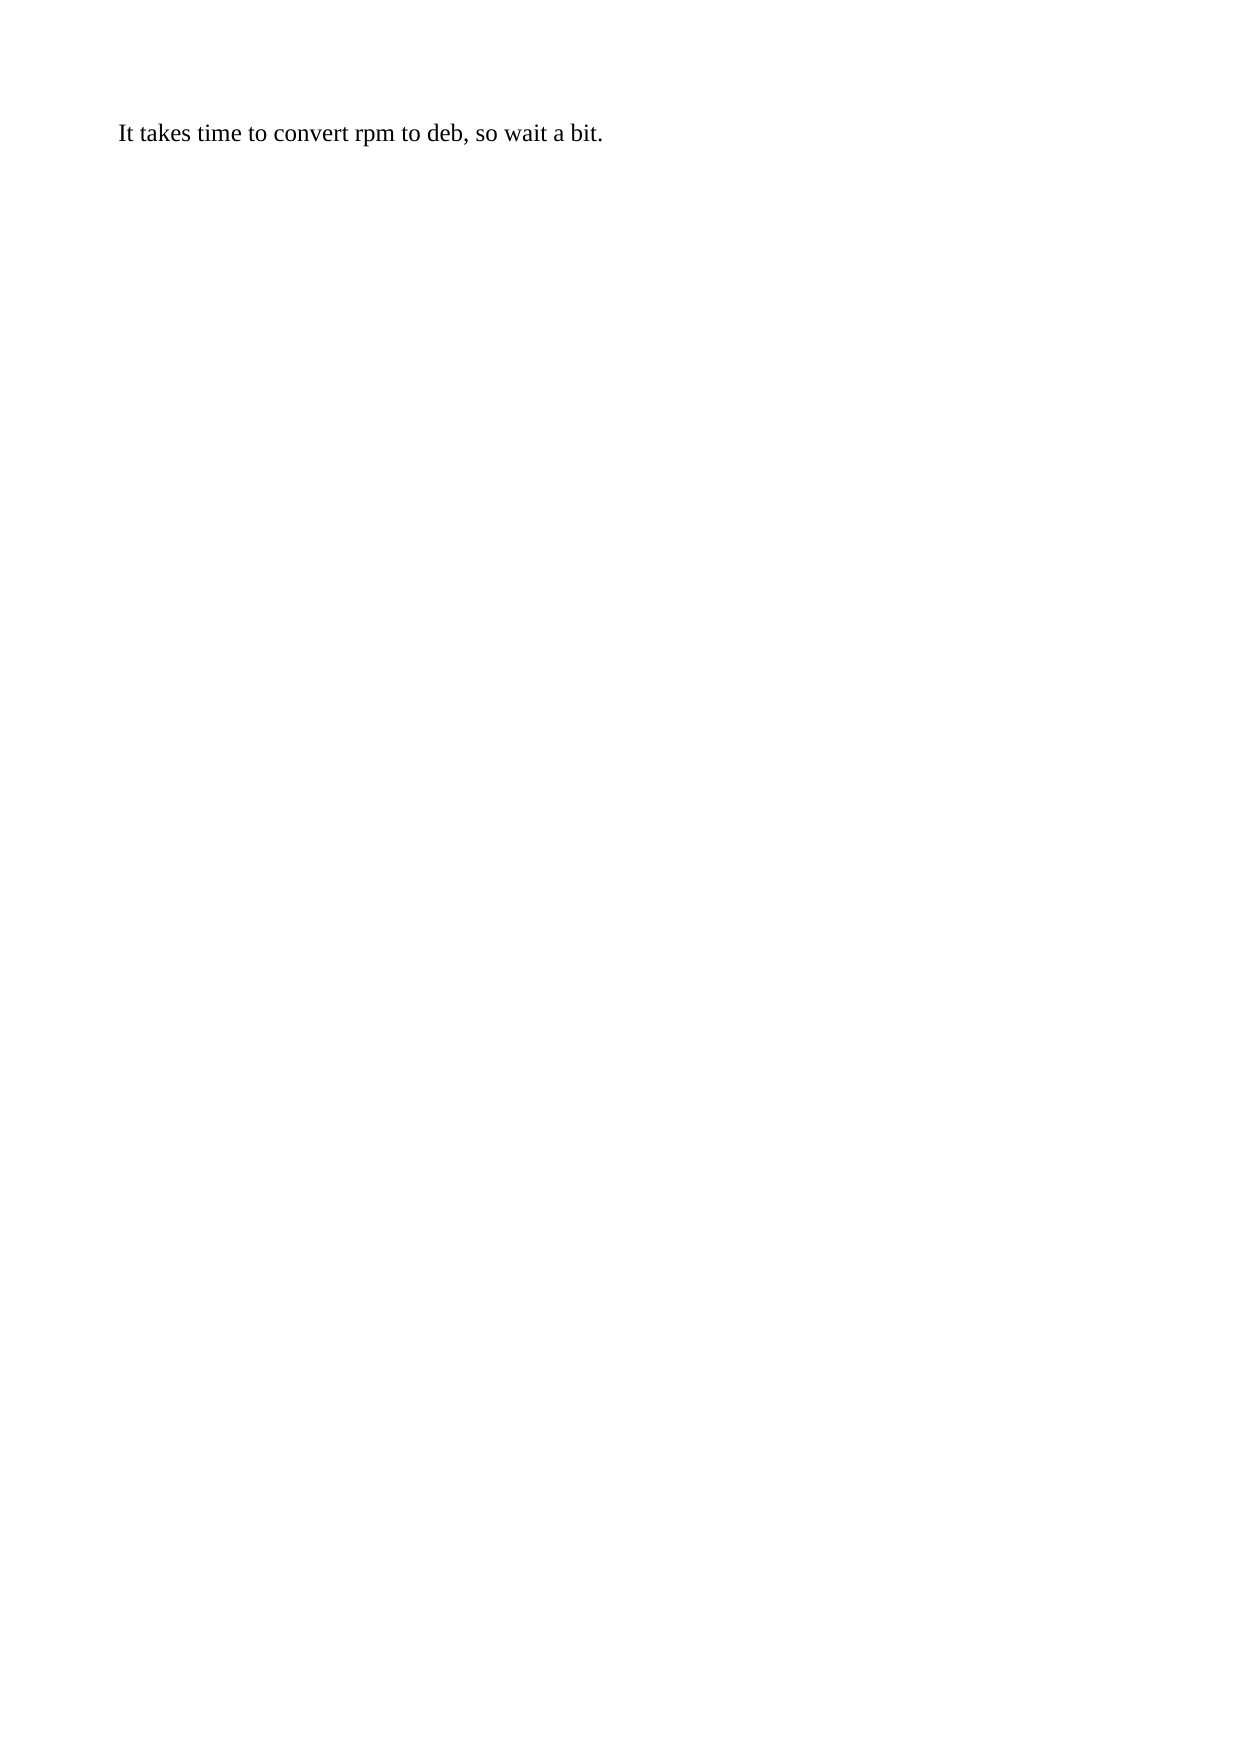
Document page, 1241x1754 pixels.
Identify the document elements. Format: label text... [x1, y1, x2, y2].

text It takes time to convert rpm to deb, so wait a bit. [118, 118, 1122, 147]
